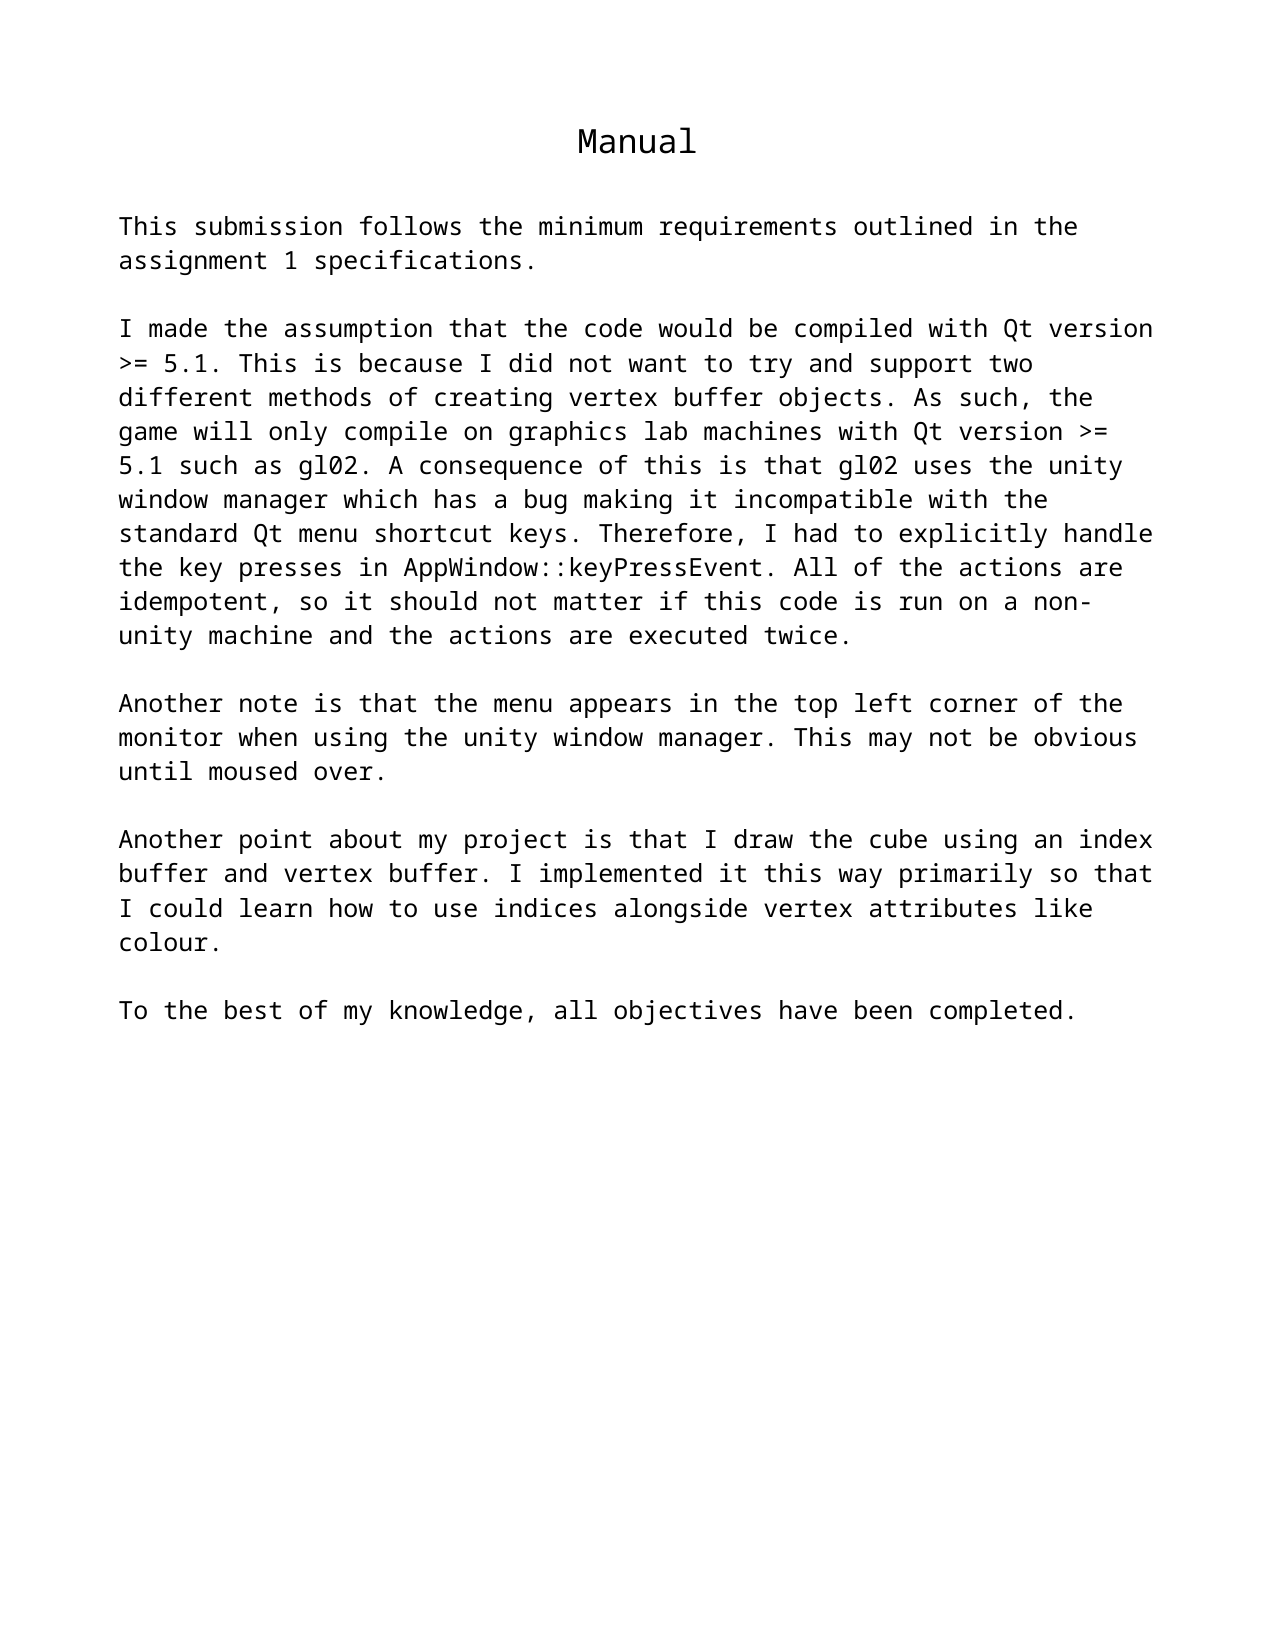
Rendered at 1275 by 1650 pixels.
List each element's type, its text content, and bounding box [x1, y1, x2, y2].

text Manual [118, 118, 1157, 163]
text I made the assumption that the code would be compiled with Qt version >= 5.1. This is because I did not want to try and support two different methods of creating vertex buffer objects. As such, the game will only compile on graphics lab machines with Qt version >= 5.1 such as gl02. A consequence of this is that gl02 uses the unity window manager which has a bug making it incompatible with the standard Qt menu shortcut keys. Therefore, I had to explicitly handle the key presses in AppWindow::keyPressEvent. All of the actions are idempotent, so it should not matter if this code is run on a non-unity machine and the actions are executed twice. [118, 311, 1157, 652]
text To the best of my knowledge, all objectives have been completed. [118, 992, 1157, 1026]
text Another note is that the menu appears in the top left corner of the monitor when using the unity window manager. This may not be obvious until moused over. [118, 686, 1157, 788]
text This submission follows the minimum requirements outlined in the assignment 1 specifications. [118, 209, 1157, 277]
text Another point about my project is that I draw the cube using an index buffer and vertex buffer. I implemented it this way primarily so that I could learn how to use indices alongside vertex attributes like colour. [118, 822, 1157, 958]
